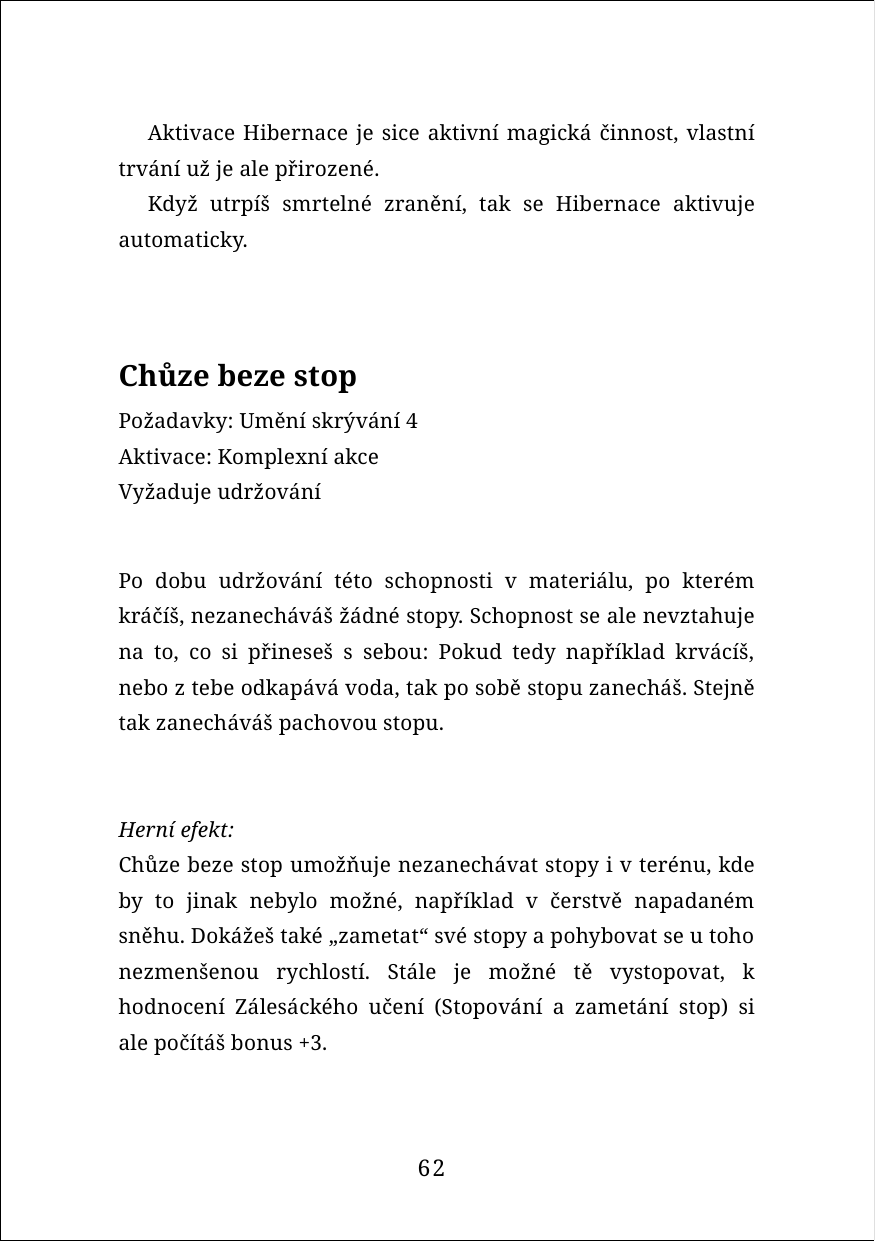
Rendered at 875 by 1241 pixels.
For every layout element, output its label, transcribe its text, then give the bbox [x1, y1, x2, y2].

text Požadavky: Umění skrývání 4 Aktivace: Komplexní akce Vyžaduje udržování [118, 406, 756, 541]
subtitle Chůze beze stop [118, 355, 756, 394]
text Po dobu udržování této schopnosti v materiálu, po kterém kráčíš, nezanecháváš žádné stopy. Schopnost se ale nevztahuje na to, co si přineseš s sebou: Pokud tedy například krvácíš, nebo z tebe odkapává voda, tak po sobě stopu zanecháš. Stejně tak zanecháváš pachovou stopu. [118, 566, 756, 737]
text Herní efekt: Chůze beze stop umožňuje nezanechávat stopy i v terénu, kde by to jinak nebylo možné, například v čerstvě napadaném sněhu. Dokážeš také „zametat“ své stopy a pohybovat se u toho nezmenšenou rychlostí. Stále je možné tě vystopovat, k hodnocení Zálesáckého učení (Stopování a zametání stop) si ale počítáš bonus +3. [118, 815, 756, 1056]
text Aktivace Hibernace je sice aktivní magická činnost, vlastní trvání už je ale přirozené. Když utrpíš smrtelné zranění, tak se Hibernace aktivuje automaticky. [118, 118, 756, 253]
